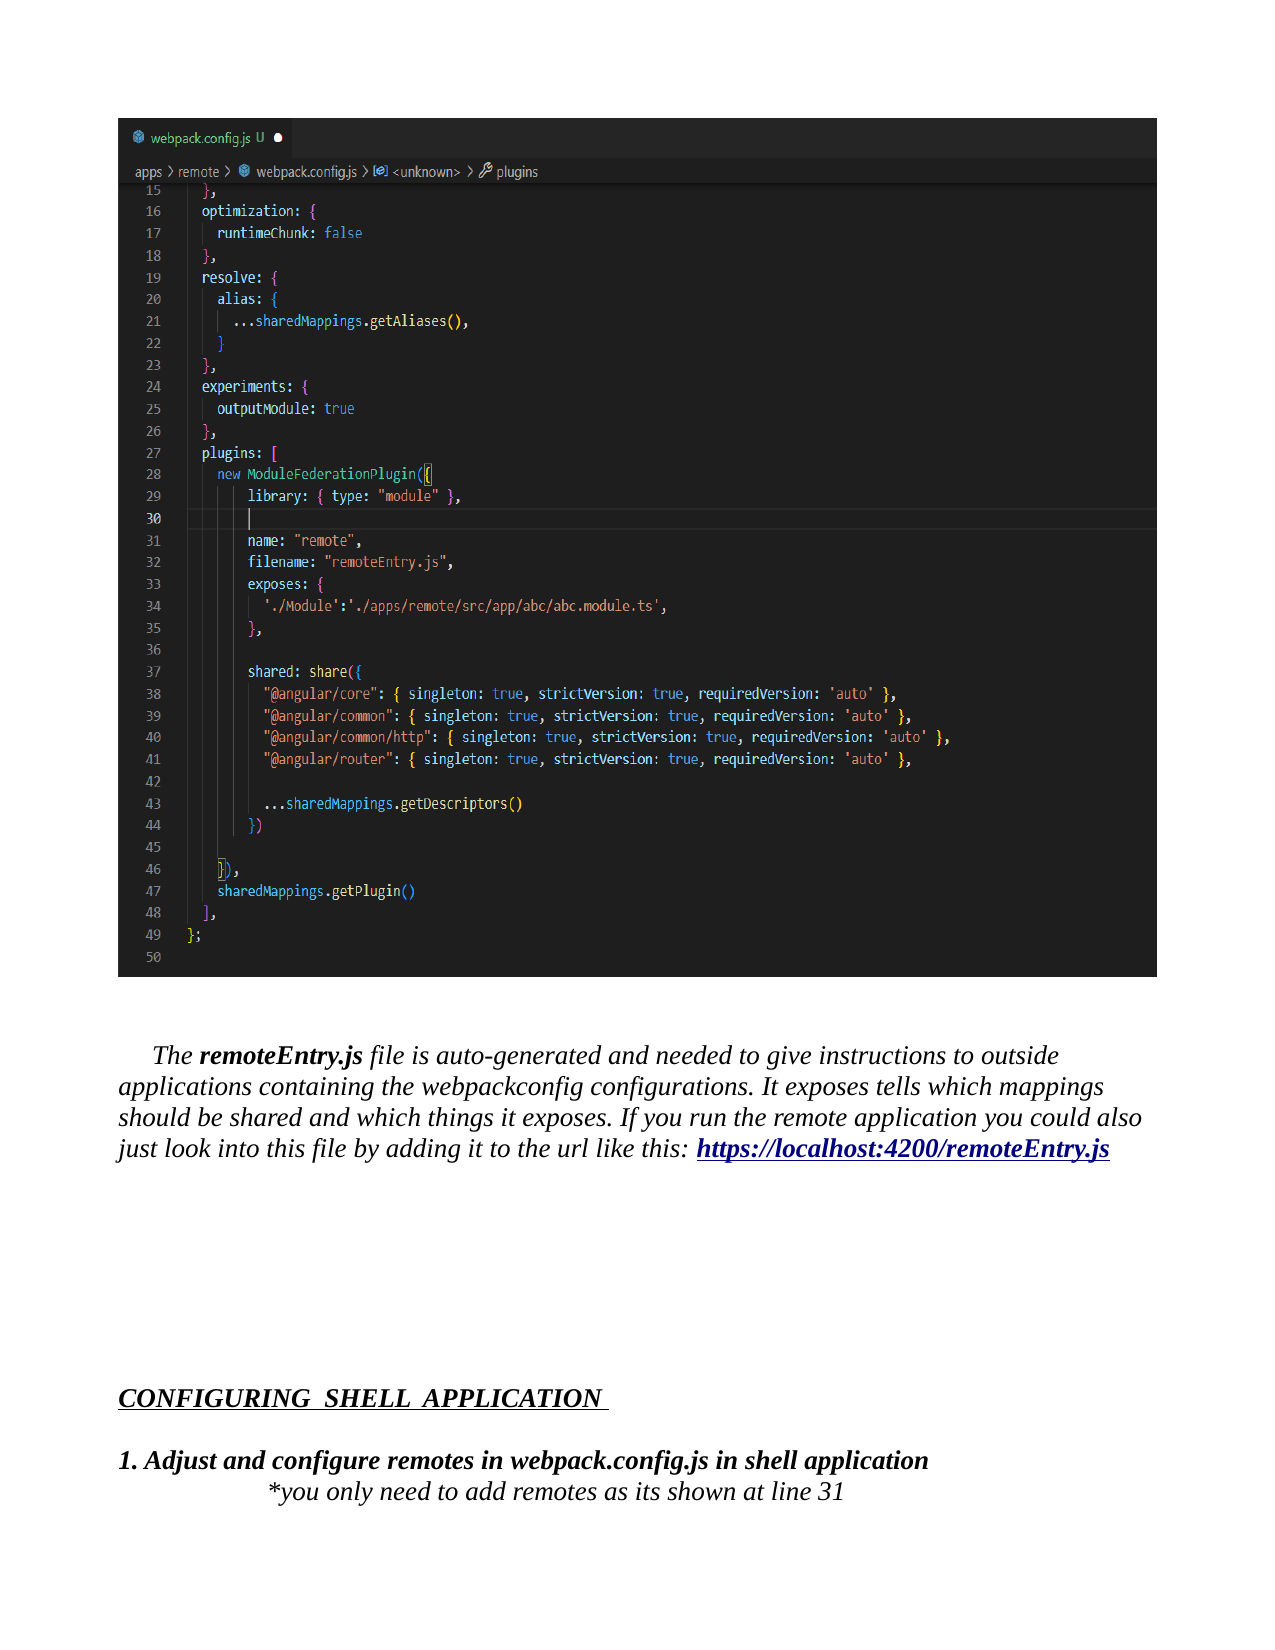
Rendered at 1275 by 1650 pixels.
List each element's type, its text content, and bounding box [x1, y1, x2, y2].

text *you only need to add remotes as its shown at line 31 [118, 1475, 1157, 1506]
picture [118, 118, 1157, 977]
text The remoteEntry.js file is auto-generated and needed to give instructions to outside applications containing the webpackconfig configurations. It exposes tells which mappings should be shared and which things it exposes. If you run the remote application you could also just look into this file by adding it to the url like this: https://localhost:4200/remoteEntry.js [118, 1039, 1157, 1164]
text 1. Adjust and configure remotes in webpack.config.js in shell application [118, 1444, 1157, 1475]
text CONFIGURING SHELL APPLICATION [118, 1382, 1157, 1413]
